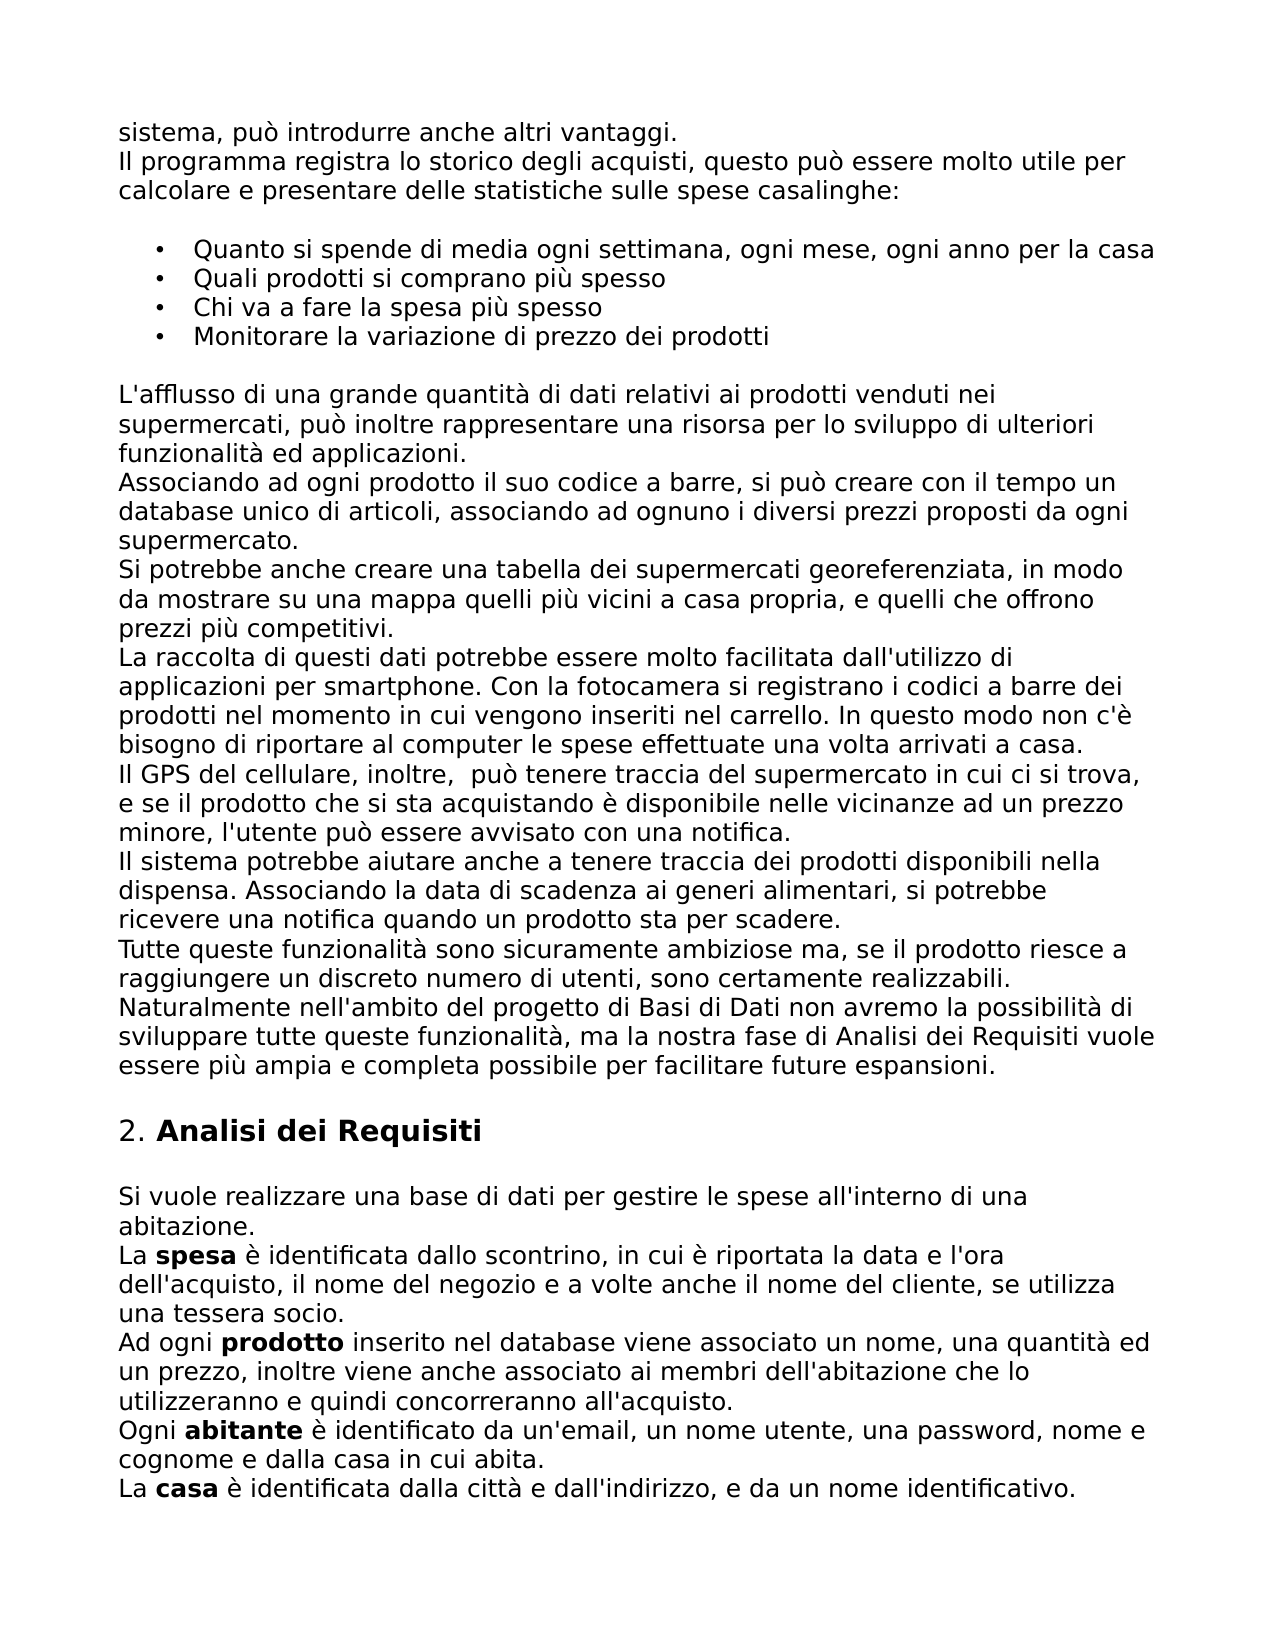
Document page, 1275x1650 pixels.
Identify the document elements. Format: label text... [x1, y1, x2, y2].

text Tutte queste funzionalità sono sicuramente ambiziose ma, se il prodotto riesce a raggiungere un discreto numero di utenti, sono certamente realizzabili. [118, 935, 1157, 993]
text Il sistema potrebbe aiutare anche a tenere traccia dei prodotti disponibili nella dispensa. Associando la data di scadenza ai generi alimentari, si potrebbe ricevere una notifica quando un prodotto sta per scadere. [118, 847, 1157, 935]
text Ad ogni prodotto inserito nel database viene associato un nome, una quantità ed un prezzo, inoltre viene anche associato ai membri dell'abitazione che lo utilizzeranno e quindi concorreranno all'acquisto. [118, 1328, 1157, 1416]
list Chi va a fare la spesa più spesso [156, 293, 1157, 322]
text Il programma registra lo storico degli acquisti, questo può essere molto utile per calcolare e presentare delle statistiche sulle spese casalinghe: [118, 147, 1157, 206]
list Monitorare la variazione di prezzo dei prodotti [156, 322, 1157, 351]
text sistema, può introdurre anche altri vantaggi. [118, 118, 1157, 147]
text L'afflusso di una grande quantità di dati relativi ai prodotti venduti nei supermercati, può inoltre rappresentare una risorsa per lo sviluppo di ulteriori funzionalità ed applicazioni. [118, 381, 1157, 468]
text Si vuole realizzare una base di dati per gestire le spese all'interno di una abitazione. [118, 1182, 1157, 1241]
text Il GPS del cellulare, inoltre, può tenere traccia del supermercato in cui ci si trova, e se il prodotto che si sta acquistando è disponibile nelle vicinanze ad un prezzo minore, l'utente può essere avvisato con una notifica. [118, 760, 1157, 847]
list Quanto si spende di media ogni settimana, ogni mese, ogni anno per la casa [156, 235, 1157, 264]
text La casa è identificata dalla città e dall'indirizzo, e da un nome identificativo. [118, 1474, 1157, 1503]
text Si potrebbe anche creare una tabella dei supermercati georeferenziata, in modo da mostrare su una mappa quelli più vicini a casa propria, e quelli che offrono prezzi più competitivi. [118, 556, 1157, 643]
list Quali prodotti si comprano più spesso [156, 264, 1157, 293]
text Naturalmente nell'ambito del progetto di Basi di Dati non avremo la possibilità di sviluppare tutte queste funzionalità, ma la nostra fase di Analisi dei Requisiti vuole essere più ampia e completa possibile per facilitare future espansioni. [118, 993, 1157, 1081]
text La raccolta di questi dati potrebbe essere molto facilitata dall'utilizzo di applicazioni per smartphone. Con la fotocamera si registrano i codici a barre dei prodotti nel momento in cui vengono inseriti nel carrello. In questo modo non c'è bisogno di riportare al computer le spese effettuate una volta arrivati a casa. [118, 643, 1157, 760]
text Associando ad ogni prodotto il suo codice a barre, si può creare con il tempo un database unico di articoli, associando ad ognuno i diversi prezzi proposti da ogni supermercato. [118, 468, 1157, 556]
text 2. Analisi dei Requisiti [44, 1114, 1157, 1148]
text La spesa è identificata dallo scontrino, in cui è riportata la data e l'ora dell'acquisto, il nome del negozio e a volte anche il nome del cliente, se utilizza una tessera socio. [118, 1241, 1157, 1328]
text Ogni abitante è identificato da un'email, un nome utente, una password, nome e cognome e dalla casa in cui abita. [118, 1416, 1157, 1474]
